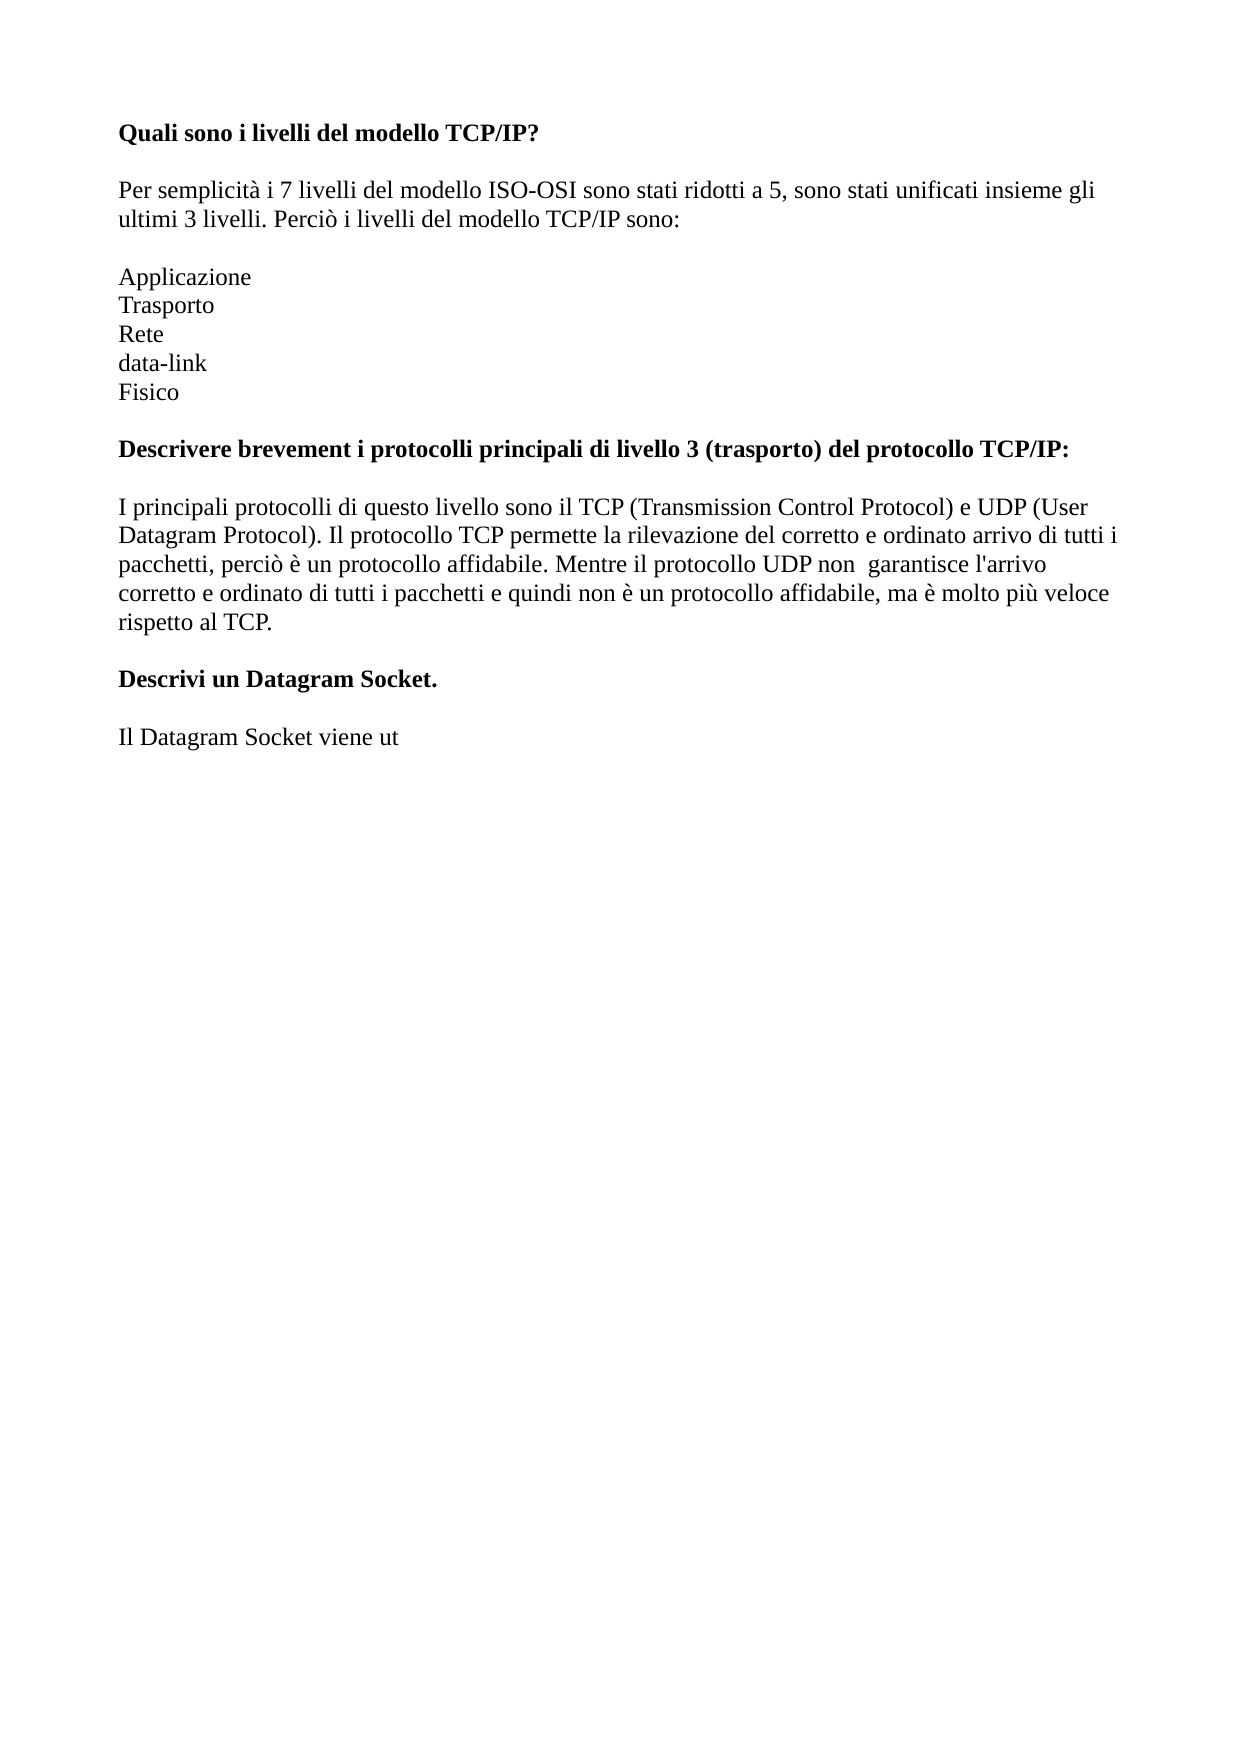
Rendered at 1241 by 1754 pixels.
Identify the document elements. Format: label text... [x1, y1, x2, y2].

text Il Datagram Socket viene ut [118, 722, 1122, 751]
text Trasporto [118, 291, 1122, 319]
text Descrivi un Datagram Socket. [118, 664, 1122, 693]
text data-link [118, 348, 1122, 377]
text Fisico [118, 377, 1122, 406]
text Rete [118, 319, 1122, 348]
text Quali sono i livelli del modello TCP/IP? [118, 118, 1122, 147]
text I principali protocolli di questo livello sono il TCP (Transmission Control Protocol) e UDP (User Datagram Protocol). Il protocollo TCP permette la rilevazione del corretto e ordinato arrivo di tutti i pacchetti, perciò è un protocollo affidabile. Mentre il protocollo UDP non garantisce l'arrivo corretto e ordinato di tutti i pacchetti e quindi non è un protocollo affidabile, ma è molto più veloce rispetto al TCP. [118, 492, 1122, 636]
text Descrivere brevement i protocolli principali di livello 3 (trasporto) del protocollo TCP/IP: [118, 434, 1122, 463]
text Applicazione [118, 262, 1122, 291]
text Per semplicità i 7 livelli del modello ISO-OSI sono stati ridotti a 5, sono stati unificati insieme gli ultimi 3 livelli. Perciò i livelli del modello TCP/IP sono: [118, 176, 1122, 233]
